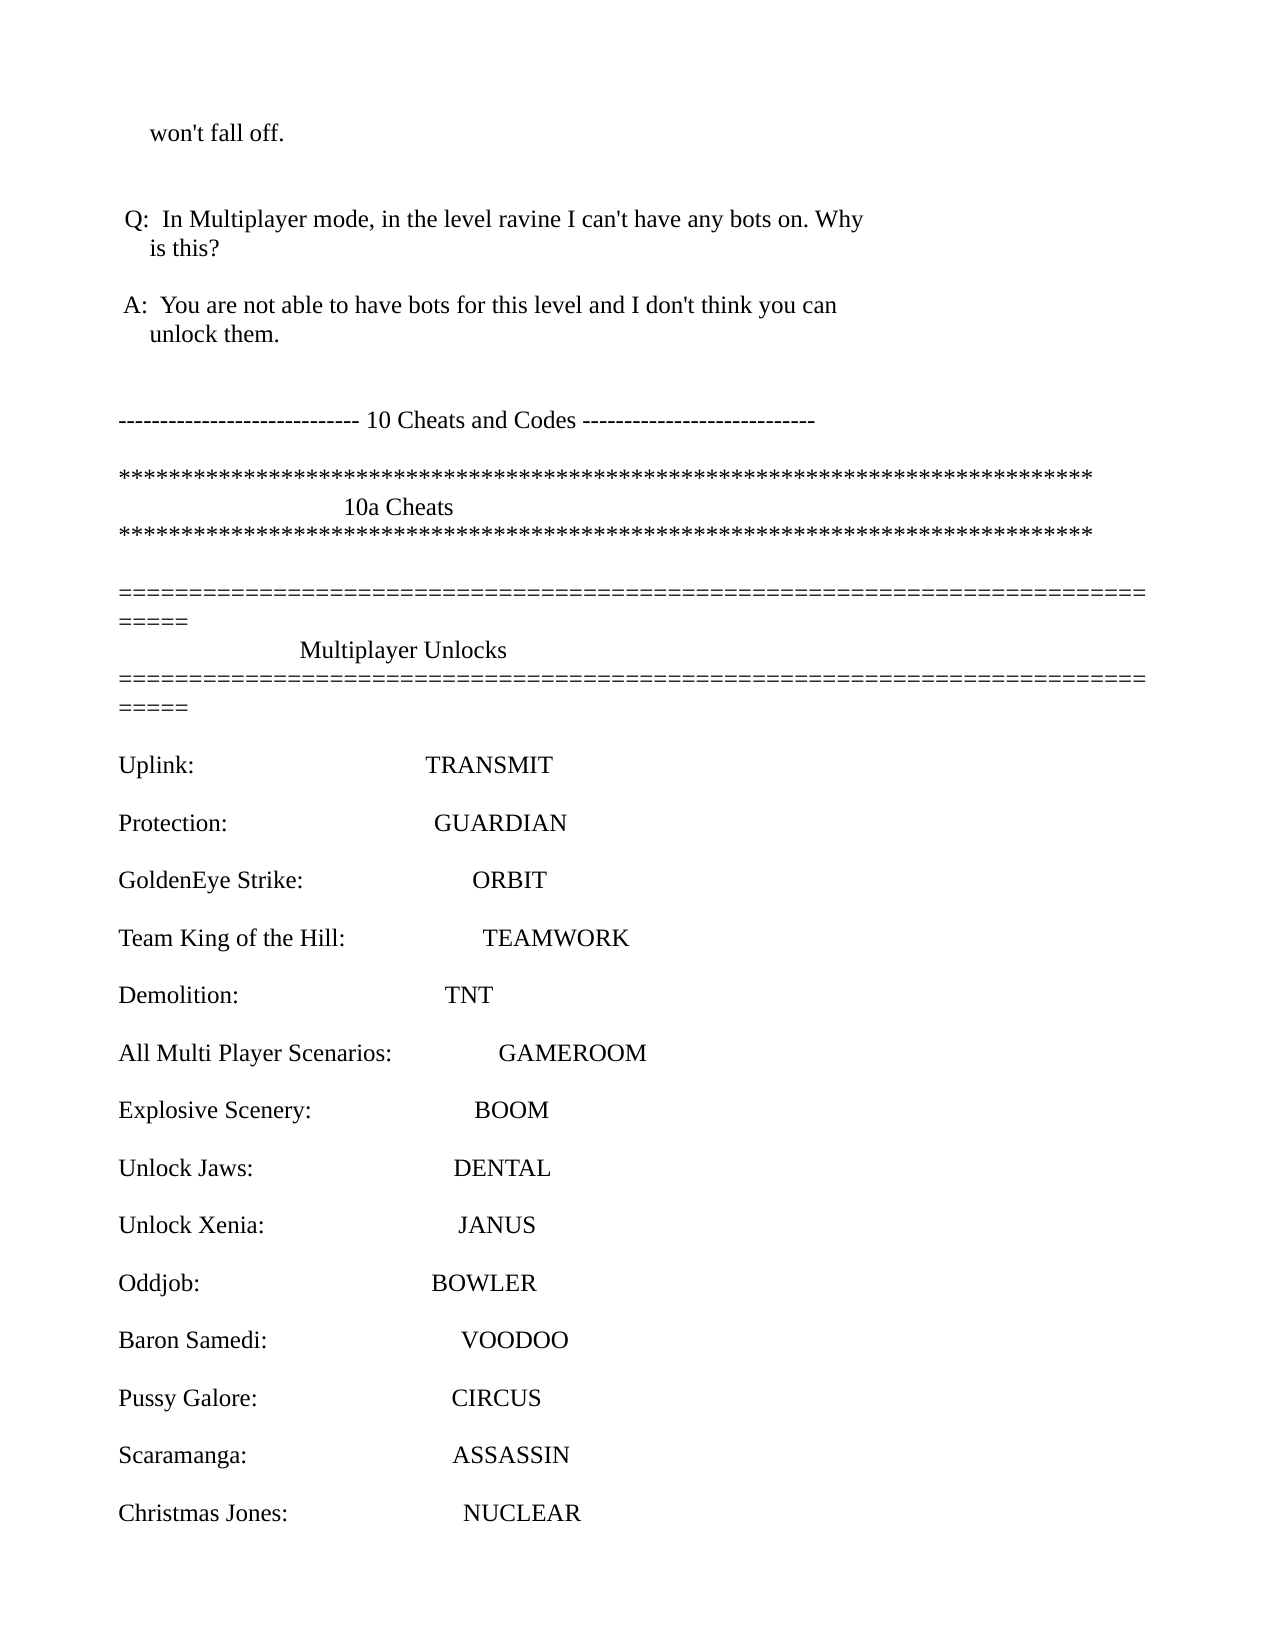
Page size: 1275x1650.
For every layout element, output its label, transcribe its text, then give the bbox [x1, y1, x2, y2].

text Protection: GUARDIAN [118, 808, 1157, 837]
text Pussy Galore: CIRCUS [118, 1383, 1157, 1412]
text Scaramanga: ASSASSIN [118, 1441, 1157, 1469]
text ****************************************************************************** [118, 463, 1157, 492]
text A: You are not able to have bots for this level and I don't think you can [118, 291, 1157, 319]
text Christmas Jones: NUCLEAR [118, 1498, 1157, 1527]
text Q: In Multiplayer mode, in the level ravine I can't have any bots on. Why [118, 204, 1157, 233]
text unlock them. [118, 319, 1157, 348]
text Team King of the Hill: TEAMWORK [118, 923, 1157, 952]
text Multiplayer Unlocks [118, 636, 1157, 664]
text All Multi Player Scenarios: GAMEROOM [118, 1038, 1157, 1067]
text 10a Cheats [118, 492, 1157, 521]
text Uplink: TRANSMIT [118, 751, 1157, 779]
text Demolition: TNT [118, 981, 1157, 1009]
text ----------------------------- 10 Cheats and Codes ---------------------------- [118, 406, 1157, 434]
text Explosive Scenery: BOOM [118, 1096, 1157, 1124]
text Oddjob: BOWLER [118, 1268, 1157, 1297]
text ****************************************************************************** [118, 521, 1157, 549]
text Baron Samedi: VOODOO [118, 1326, 1157, 1354]
text is this? [118, 233, 1157, 262]
text ============================================================================== [118, 664, 1157, 722]
text won't fall off. [118, 118, 1157, 147]
text GoldenEye Strike: ORBIT [118, 866, 1157, 894]
text ============================================================================== [118, 578, 1157, 636]
text Unlock Jaws: DENTAL [118, 1153, 1157, 1182]
text Unlock Xenia: JANUS [118, 1211, 1157, 1239]
